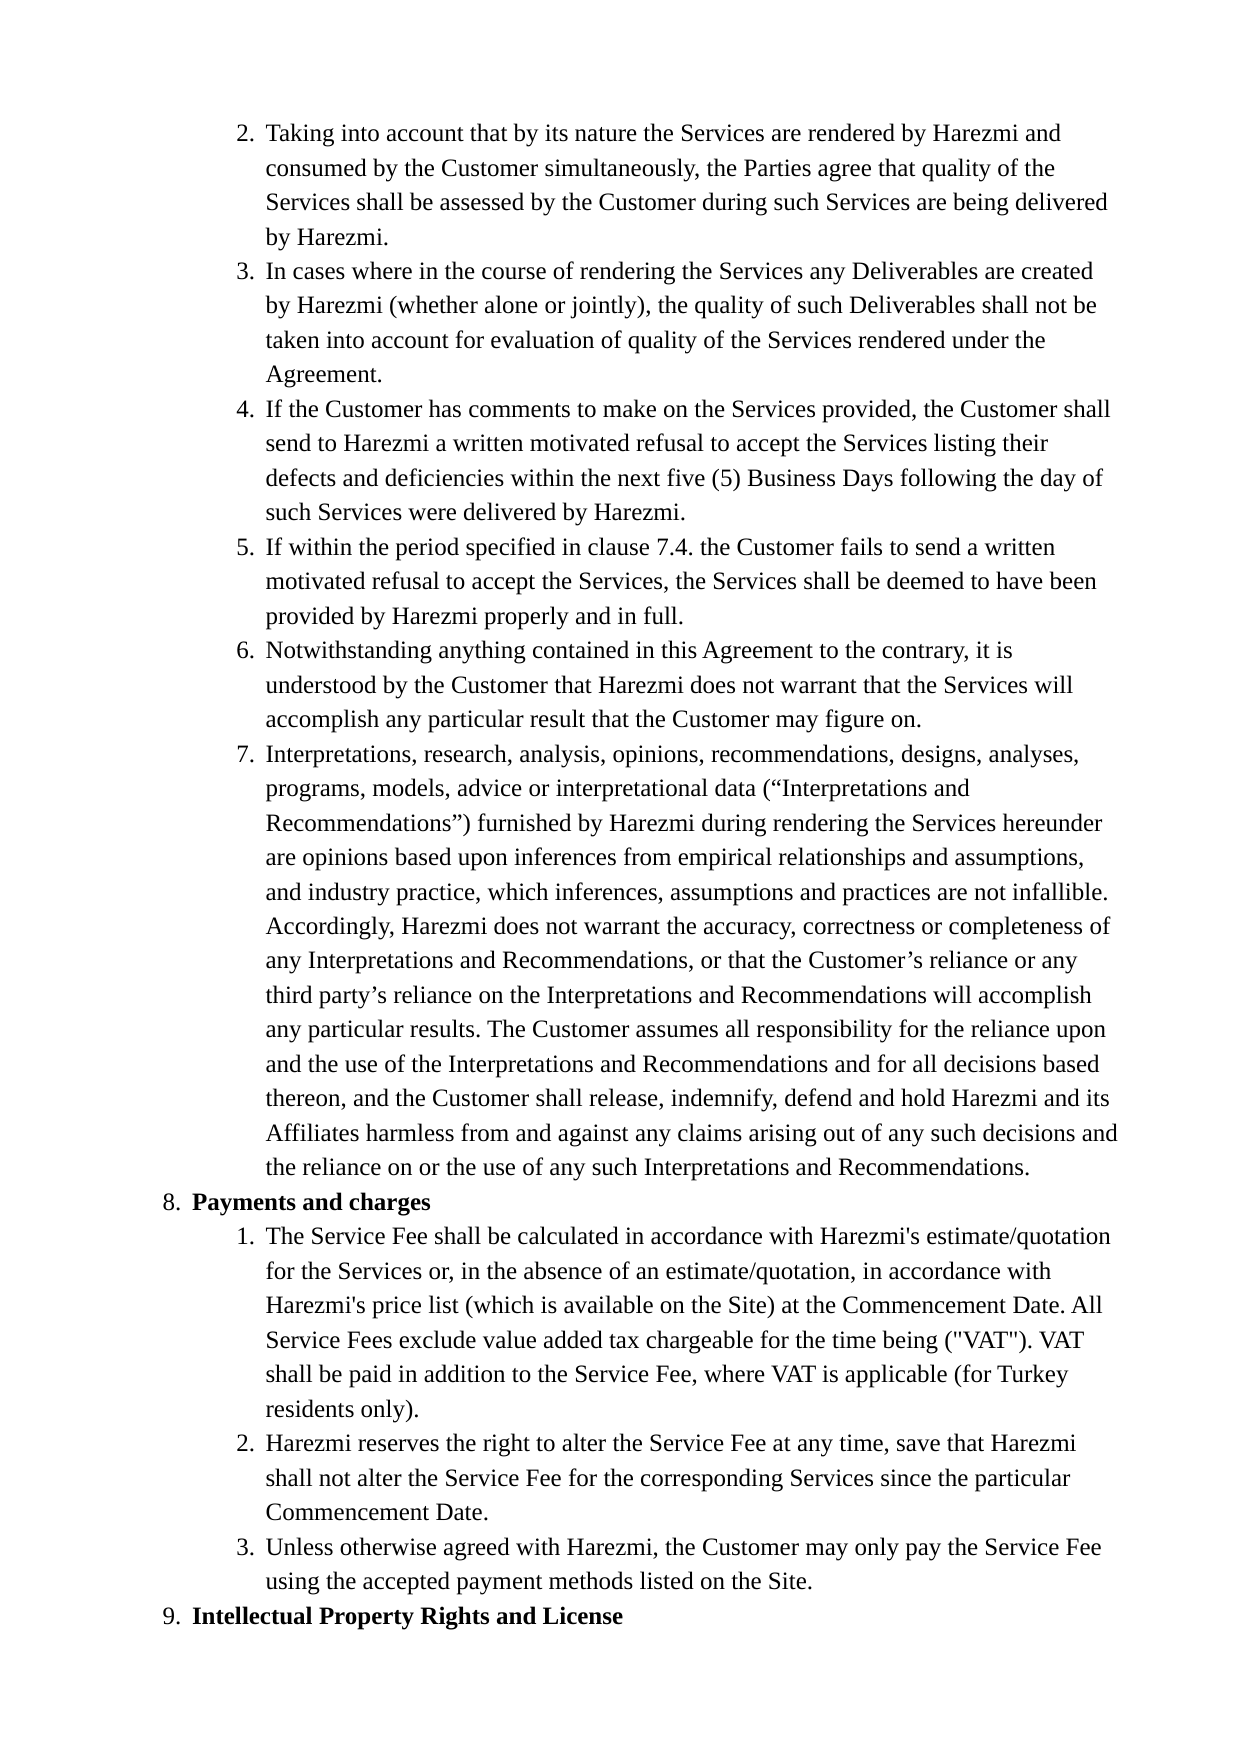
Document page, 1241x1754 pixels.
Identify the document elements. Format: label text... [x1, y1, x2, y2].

list Interpretations, research, analysis, opinions, recommendations, designs, analyses, programs, models, advice or interpretational data (“Interpretations and Recommendations”) furnished by Harezmi during rendering the Services hereunder are opinions based upon inferences from empirical relationships and assumptions, and industry practice, which inferences, assumptions and practices are not infallible. Accordingly, Harezmi does not warrant the accuracy, correctness or completeness of any Interpretations and Recommendations, or that the Customer’s reliance or any third party’s reliance on the Interpretations and Recommendations will accomplish any particular results. The Customer assumes all responsibility for the reliance upon and the use of the Interpretations and Recommendations and for all decisions based thereon, and the Customer shall release, indemnify, defend and hold Harezmi and its Affiliates harmless from and against any claims arising out of any such decisions and the reliance on or the use of any such Interpretations and Recommendations. [236, 739, 1122, 1181]
list Unless otherwise agreed with Harezmi, the Customer may only pay the Service Fee using the accepted payment methods listed on the Site. [236, 1532, 1122, 1595]
list In cases where in the course of rendering the Services any Deliverables are created by Harezmi (whether alone or jointly), the quality of such Deliverables shall not be taken into account for evaluation of quality of the Services rendered under the Agreement. [236, 256, 1122, 388]
list Harezmi reserves the right to alter the Service Fee at any time, save that Harezmi shall not alter the Service Fee for the corresponding Services since the particular Commencement Date. [236, 1428, 1122, 1526]
list If within the period specified in clause 7.4. the Customer fails to send a written motivated refusal to accept the Services, the Services shall be deemed to have been provided by Harezmi properly and in full. [236, 532, 1122, 629]
list Notwithstanding anything contained in this Agreement to the contrary, it is understood by the Customer that Harezmi does not warrant that the Services will accomplish any particular result that the Customer may figure on. [236, 635, 1122, 733]
list If the Customer has comments to make on the Services provided, the Customer shall send to Harezmi a written motivated refusal to accept the Services listing their defects and deficiencies within the next five (5) Business Days following the day of such Services were delivered by Harezmi. [236, 394, 1122, 526]
list Payments and charges [162, 1187, 1122, 1216]
list Taking into account that by its nature the Services are rendered by Harezmi and consumed by the Customer simultaneously, the Parties agree that quality of the Services shall be assessed by the Customer during such Services are being delivered by Harezmi. [236, 118, 1122, 250]
list The Service Fee shall be calculated in accordance with Harezmi's estimate/quotation for the Services or, in the absence of an estimate/quotation, in accordance with Harezmi's price list (which is available on the Site) at the Commencement Date. All Service Fees exclude value added tax chargeable for the time being ("VAT"). VAT shall be paid in addition to the Service Fee, where VAT is applicable (for Turkey residents only). [236, 1221, 1122, 1423]
list Intellectual Property Rights and License [162, 1601, 1122, 1629]
